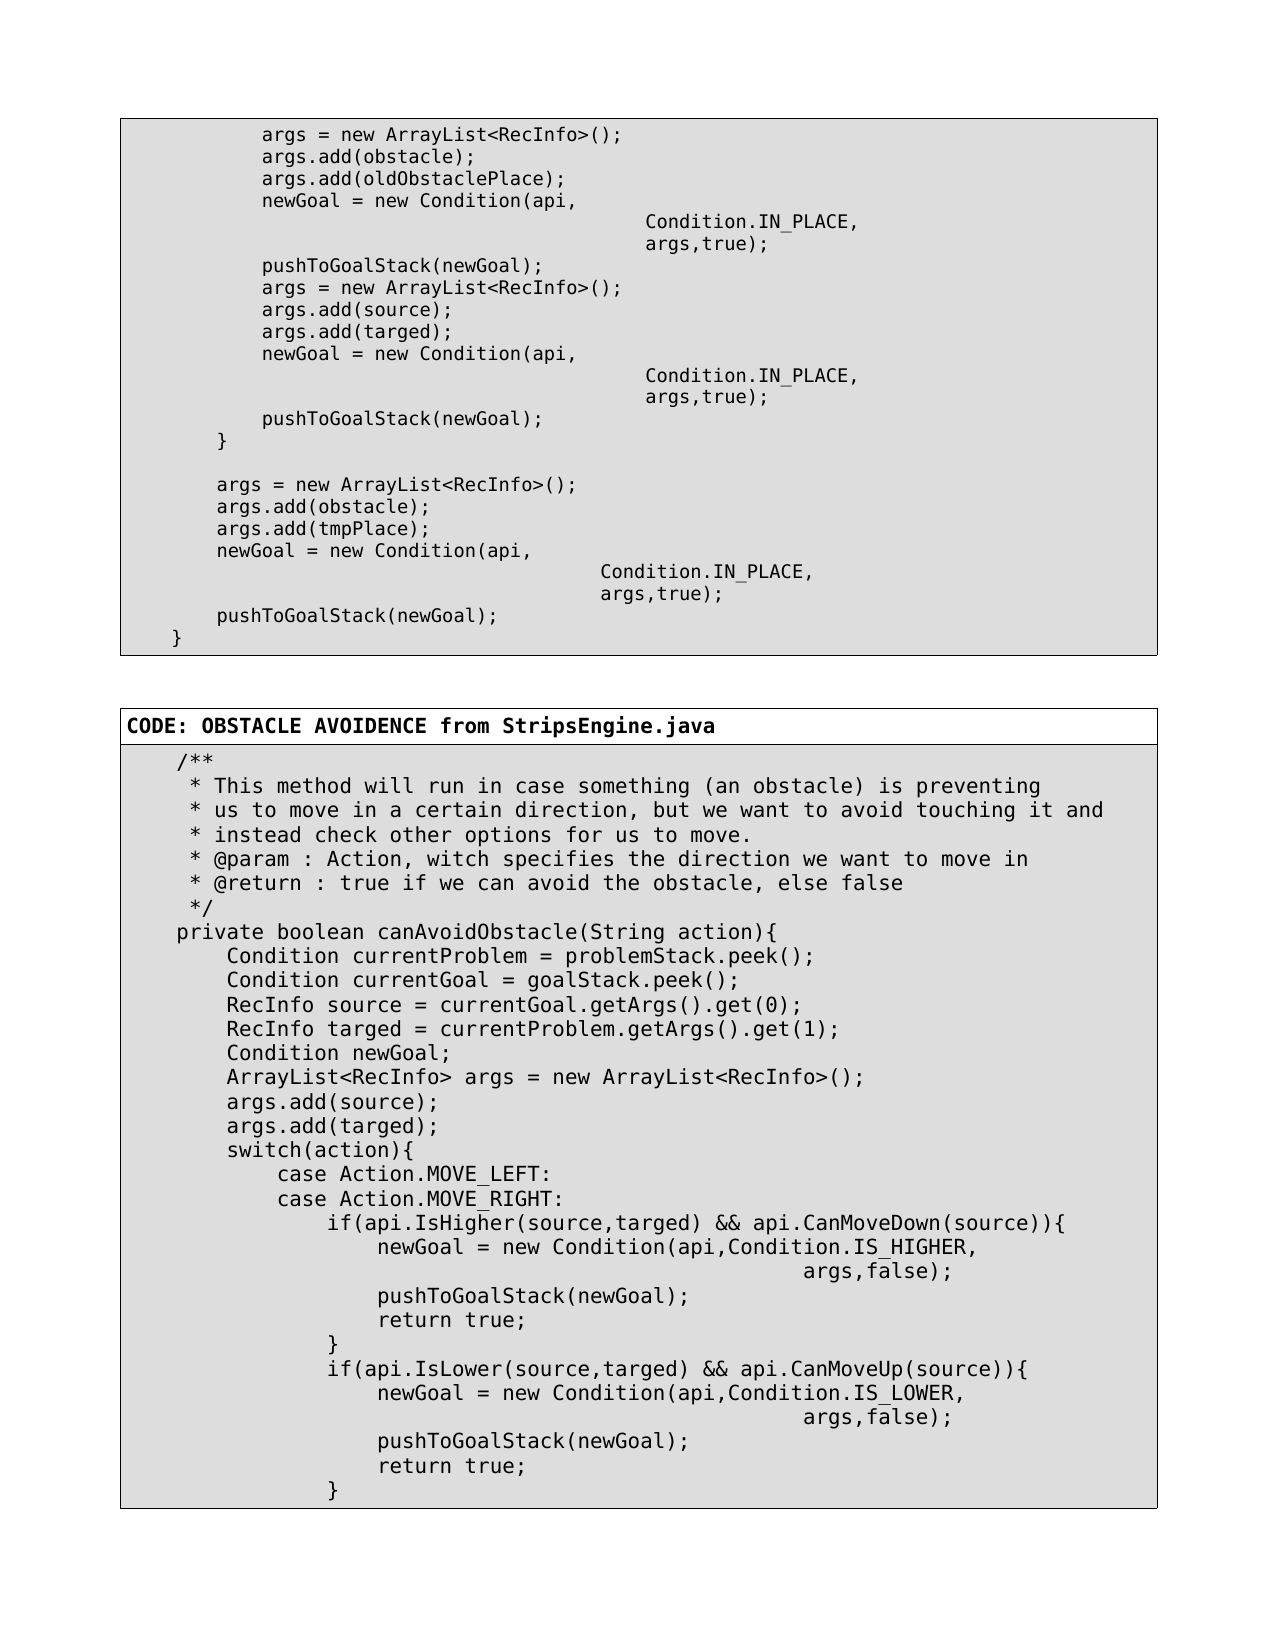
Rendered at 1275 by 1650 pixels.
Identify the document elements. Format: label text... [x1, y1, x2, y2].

table_cell /** * This method will run in case something (an obstacle) is preventing * us to move in a certain direction, but we want to avoid touching it and * instead check other options for us to move. * @param : Action, witch specifies the direction we want to move in * @return : true if we can avoid the obstacle, else false */ private boolean canAvoidObstacle(String action){ Condition currentProblem = problemStack.peek(); Condition currentGoal = goalStack.peek(); RecInfo source = currentGoal.getArgs().get(0); RecInfo targed = currentProblem.getArgs().get(1); Condition newGoal; ArrayList<RecInfo> args = new ArrayList<RecInfo>(); args.add(source); args.add(targed); switch(action){ case Action.MOVE_LEFT: case Action.MOVE_RIGHT: if(api.IsHigher(source,targed) && api.CanMoveDown(source)){ newGoal = new Condition(api,Condition.IS_HIGHER, args,false); pushToGoalStack(newGoal); return true; } if(api.IsLower(source,targed) && api.CanMoveUp(source)){ newGoal = new Condition(api,Condition.IS_LOWER, args,false); pushToGoalStack(newGoal); return true; } [121, 745, 1157, 1508]
table_cell args = new ArrayList<RecInfo>(); args.add(obstacle); args.add(oldObstaclePlace); newGoal = new Condition(api, Condition.IN_PLACE, args,true); pushToGoalStack(newGoal); args = new ArrayList<RecInfo>(); args.add(source); args.add(targed); newGoal = new Condition(api, Condition.IN_PLACE, args,true); pushToGoalStack(newGoal); } args = new ArrayList<RecInfo>(); args.add(obstacle); args.add(tmpPlace); newGoal = new Condition(api, Condition.IN_PLACE, args,true); pushToGoalStack(newGoal); } [121, 119, 1157, 655]
table_header CODE: OBSTACLE AVOIDENCE from StripsEngine.java [121, 709, 1157, 744]
